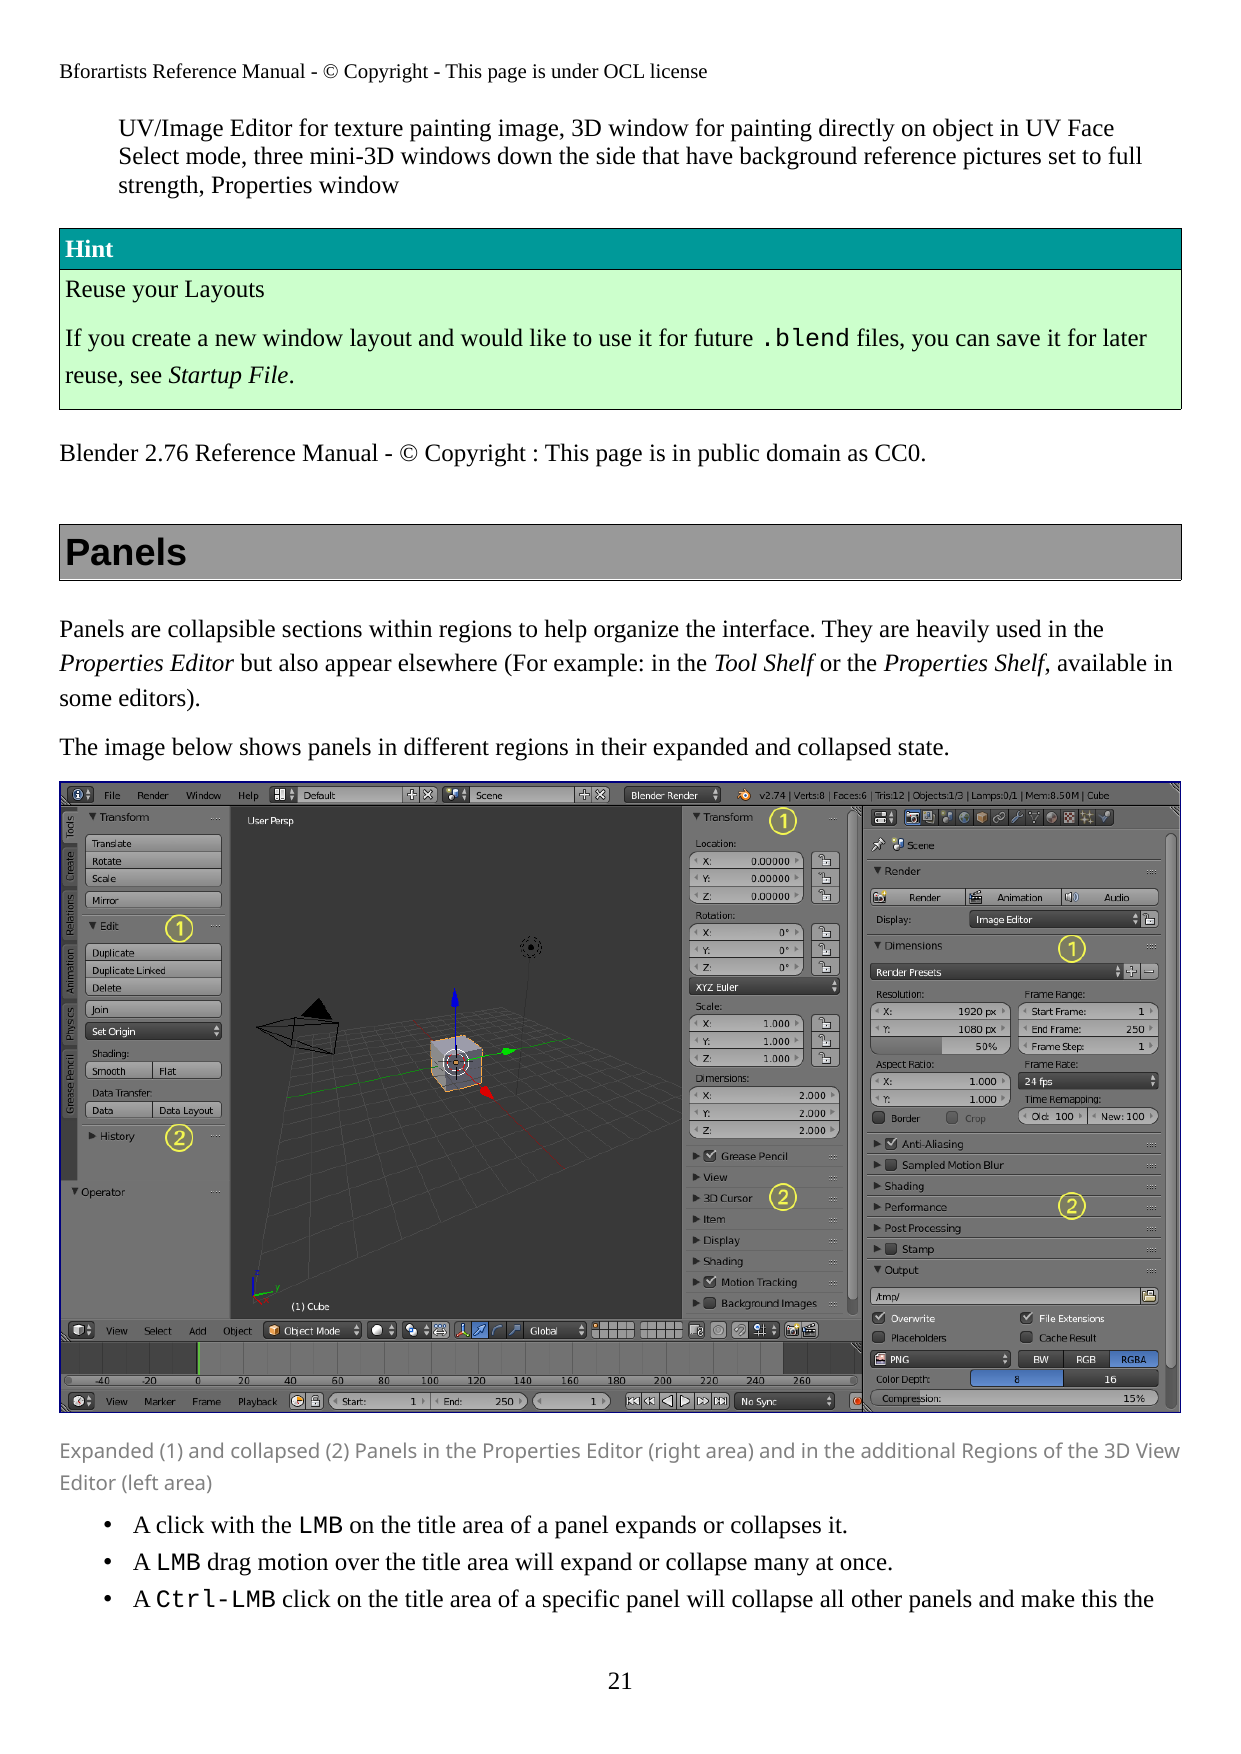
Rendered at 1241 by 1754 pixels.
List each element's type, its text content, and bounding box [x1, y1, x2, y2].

text Panels are collapsible sections within regions to help organize the interface. They are heavily used in the Properties Editor but also appear elsewhere (For example: in the Tool Shelf or the Properties Shelf, available in some editors). [59, 614, 1181, 712]
list A LMB drag motion over the title area will expand or collapse many at once. [103, 1547, 1181, 1578]
list UV/Image Editor for texture painting image, 3D window for painting directly on object in UV Face Select mode, three mini-3D windows down the side that have background reference pictures set to full strength, Properties window [118, 113, 1181, 199]
list A Ctrl-LMB click on the title area of a specific panel will collapse all other panels and make this the [103, 1584, 1181, 1615]
table_cell Reuse your Layouts If you create a new window layout and would like to use it for future .blend files, you can save it for later reuse, see Startup File. [60, 270, 1181, 409]
text The image below shows panels in different regions in their expanded and collapsed state. [59, 732, 1181, 761]
text Blender 2.76 Reference Manual - © Copyright : This page is in public domain as CC0. [59, 438, 1181, 467]
table_header Panels [60, 525, 1181, 579]
text Expanded (1) and collapsed (2) Panels in the Properties Editor (right area) and in the additional Regions of the 3D View Editor (left area) [59, 1433, 1181, 1496]
picture [61, 783, 1180, 1412]
list A click with the LMB on the title area of a panel expands or collapses it. [103, 1510, 1181, 1541]
table_header Hint [60, 229, 1181, 269]
